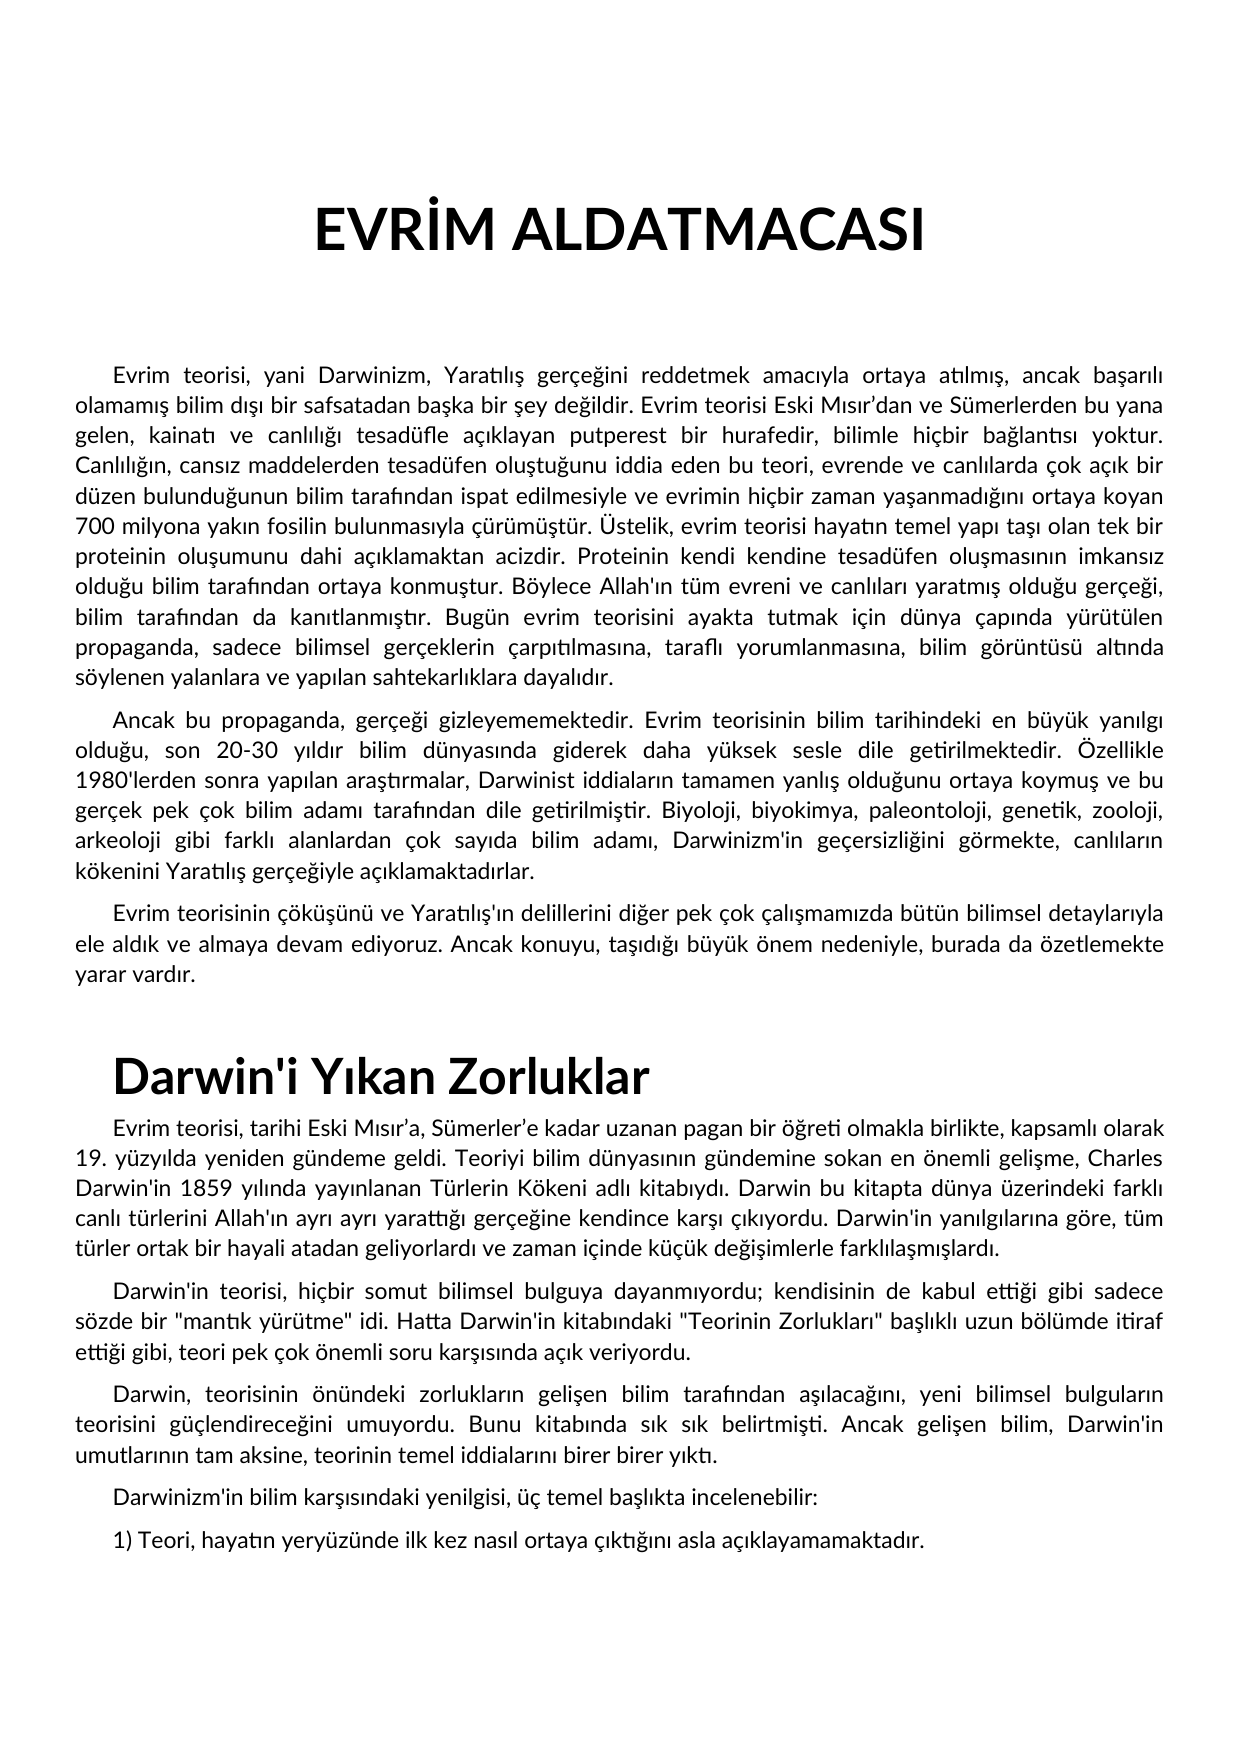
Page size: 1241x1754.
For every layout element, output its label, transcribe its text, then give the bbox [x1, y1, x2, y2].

text Darwin, teorisinin önündeki zorlukların gelişen bilim tarafından aşılacağını, yeni bilimsel bulguların teorisini güçlendireceğini umuyordu. Bunu kitabında sık sık belirtmişti. Ancak gelişen bilim, Darwin'in umutlarının tam aksine, teorinin temel iddialarını birer birer yıktı. [75, 1380, 1165, 1468]
text Evrim teorisi, tarihi Eski Mısır’a, Sümerler’e kadar uzanan pagan bir öğreti olmakla birlikte, kapsamlı olarak 19. yüzyılda yeniden gündeme geldi. Teoriyi bilim dünyasının gündemine sokan en önemli gelişme, Charles Darwin'in 1859 yılında yayınlanan Türlerin Kökeni adlı kitabıydı. Darwin bu kitapta dünya üzerindeki farklı canlı türlerini Allah'ın ayrı ayrı yarattığı gerçeğine kendince karşı çıkıyordu. Darwin'in yanılgılarına göre, tüm türler ortak bir hayali atadan geliyorlardı ve zaman içinde küçük değişimlerle farklılaşmışlardı. [75, 1113, 1165, 1262]
text Ancak bu propaganda, gerçeği gizleyememektedir. Evrim teorisinin bilim tarihindeki en büyük yanılgı olduğu, son 20-30 yıldır bilim dünyasında giderek daha yüksek sesle dile getirilmektedir. Özellikle 1980'lerden sonra yapılan araştırmalar, Darwinist iddiaların tamamen yanlış olduğunu ortaya koymuş ve bu gerçek pek çok bilim adamı tarafından dile getirilmiştir. Biyoloji, biyokimya, paleontoloji, genetik, zooloji, arkeoloji gibi farklı alanlardan çok sayıda bilim adamı, Darwinizm'in geçersizliğini görmekte, canlıların kökenini Yaratılış gerçeğiyle açıklamaktadırlar. [75, 705, 1165, 884]
subtitle EVRİM ALDATMACASI [75, 193, 1165, 263]
text 1) Teori, hayatın yeryüzünde ilk kez nasıl ortaya çıktığını asla açıklayamamaktadır. [75, 1526, 1165, 1553]
text Evrim teorisinin çöküşünü ve Yaratılış'ın delillerini diğer pek çok çalışmamızda bütün bilimsel detaylarıyla ele aldık ve almaya devam ediyoruz. Ancak konuyu, taşıdığı büyük önem nedeniyle, burada da özetlemekte yarar vardır. [75, 899, 1165, 987]
text Darwinizm'in bilim karşısındaki yenilgisi, üç temel başlıkta incelenebilir: [75, 1483, 1165, 1511]
subtitle Darwin'i Yıkan Zorluklar [112, 1045, 1165, 1105]
text Evrim teorisi, yani Darwinizm, Yaratılış gerçeğini reddetmek amacıyla ortaya atılmış, ancak başarılı olamamış bilim dışı bir safsatadan başka bir şey değildir. Evrim teorisi Eski Mısır’dan ve Sümerlerden bu yana gelen, kainatı ve canlılığı tesadüfle açıklayan putperest bir hurafedir, bilimle hiçbir bağlantısı yoktur. Canlılığın, cansız maddelerden tesadüfen oluştuğunu iddia eden bu teori, evrende ve canlılarda çok açık bir düzen bulunduğunun bilim tarafından ispat edilmesiyle ve evrimin hiçbir zaman yaşanmadığını ortaya koyan 700 milyona yakın fosilin bulunmasıyla çürümüştür. Üstelik, evrim teorisi hayatın temel yapı taşı olan tek bir proteinin oluşumunu dahi açıklamaktan acizdir. Proteinin kendi kendine tesadüfen oluşmasının imkansız olduğu bilim tarafından ortaya konmuştur. Böylece Allah'ın tüm evreni ve canlıları yaratmış olduğu gerçeği, bilim tarafından da kanıtlanmıştır. Bugün evrim teorisini ayakta tutmak için dünya çapında yürütülen propaganda, sadece bilimsel gerçeklerin çarpıtılmasına, taraflı yorumlanmasına, bilim görüntüsü altında söylenen yalanlara ve yapılan sahtekarlıklara dayalıdır. [75, 361, 1165, 690]
text Darwin'in teorisi, hiçbir somut bilimsel bulguya dayanmıyordu; kendisinin de kabul ettiği gibi sadece sözde bir "mantık yürütme" idi. Hatta Darwin'in kitabındaki "Teorinin Zorlukları" başlıklı uzun bölümde itiraf ettiği gibi, teori pek çok önemli soru karşısında açık veriyordu. [75, 1277, 1165, 1365]
